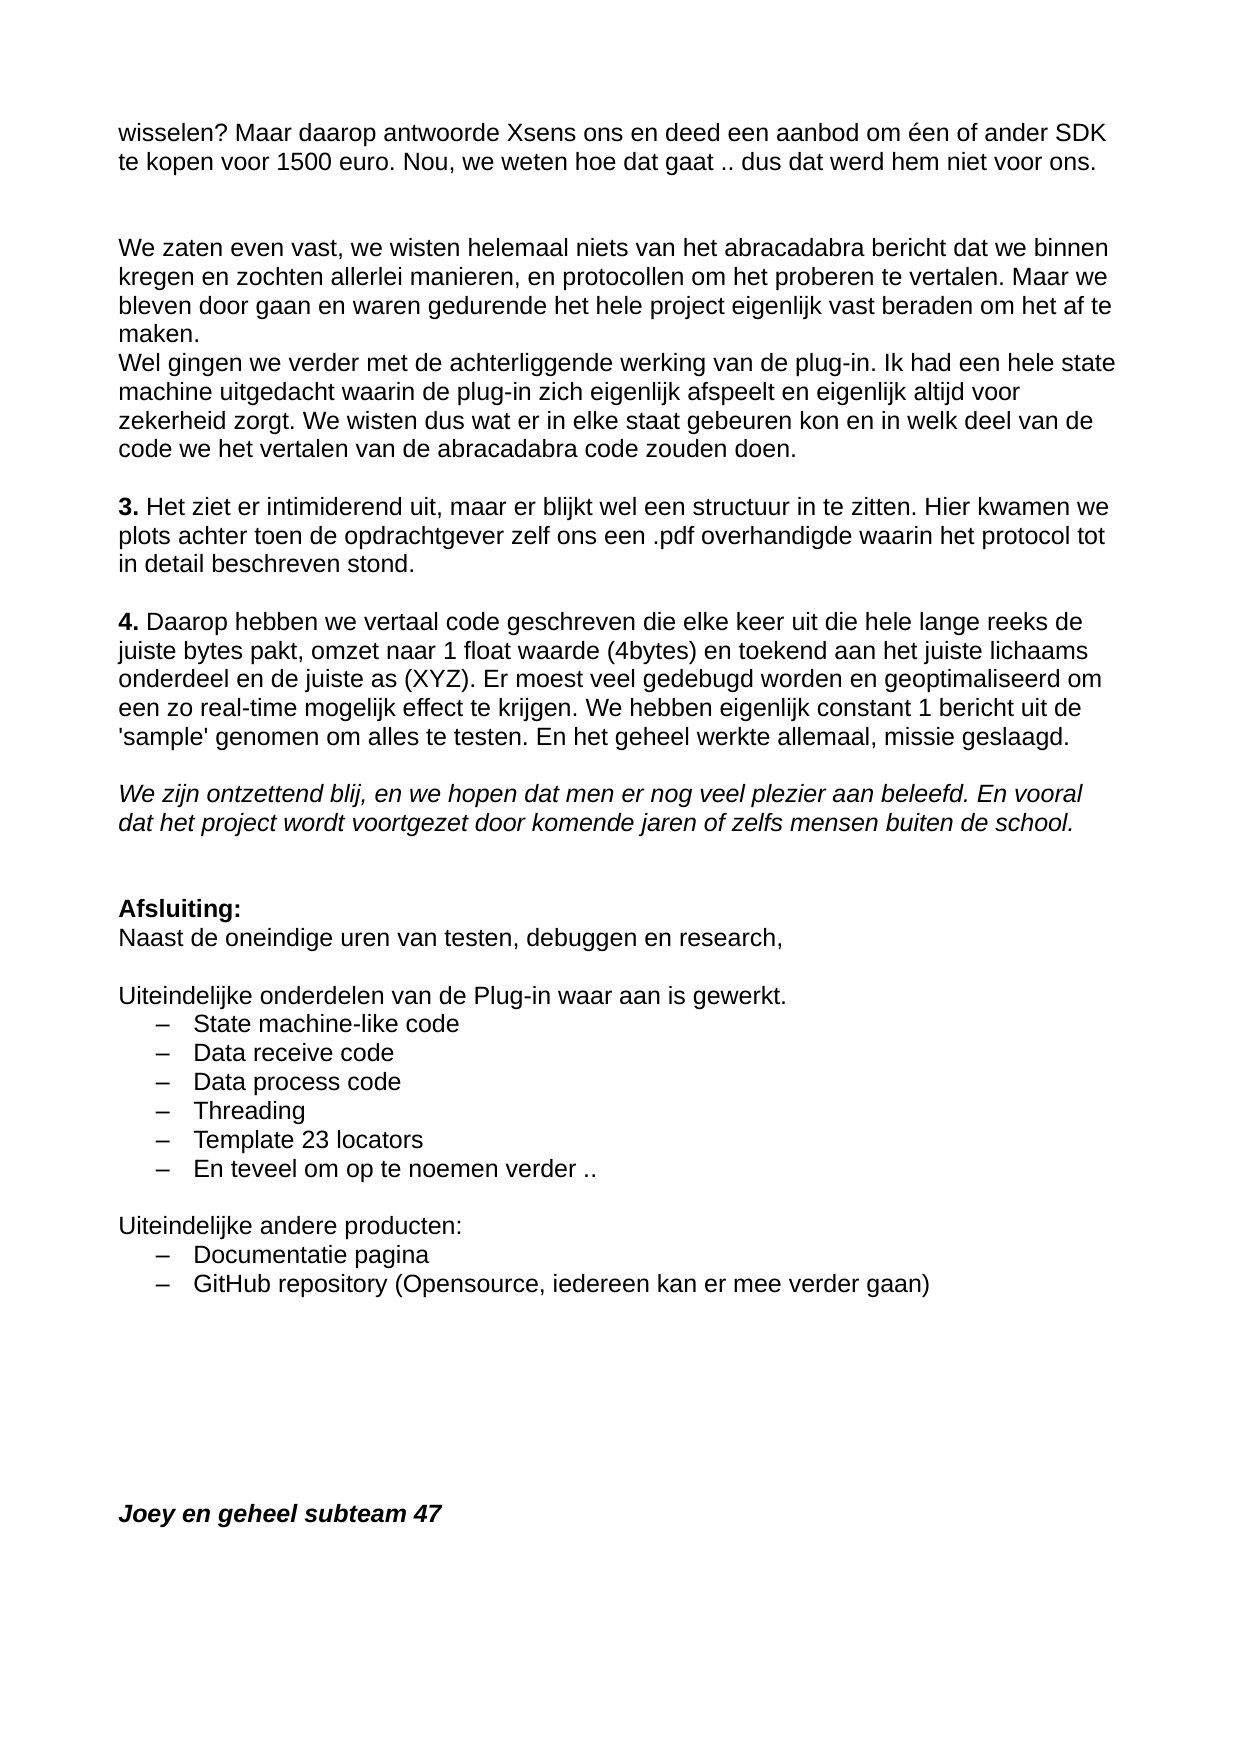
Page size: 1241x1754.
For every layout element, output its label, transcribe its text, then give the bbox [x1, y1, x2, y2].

text Afsluiting: [118, 894, 1122, 923]
list Threading [156, 1096, 1122, 1125]
text Joey en geheel subteam 47 [118, 1499, 1122, 1528]
text Wel gingen we verder met de achterliggende werking van de plug-in. Ik had een hele state machine uitgedacht waarin de plug-in zich eigenlijk afspeelt en eigenlijk altijd voor zekerheid zorgt. We wisten dus wat er in elke staat gebeuren kon en in welk deel van de code we het vertalen van de abracadabra code zouden doen. [118, 348, 1122, 463]
list En teveel om op te noemen verder .. [156, 1154, 1122, 1182]
text We zaten even vast, we wisten helemaal niets van het abracadabra bericht dat we binnen kregen en zochten allerlei manieren, en protocollen om het proberen te vertalen. Maar we bleven door gaan en waren gedurende het hele project eigenlijk vast beraden om het af te maken. [118, 233, 1122, 348]
list Documentatie pagina [156, 1240, 1122, 1269]
text We zijn ontzettend blij, en we hopen dat men er nog veel plezier aan beleefd. En vooral dat het project wordt voortgezet door komende jaren of zelfs mensen buiten de school. [118, 779, 1122, 837]
text 4. Daarop hebben we vertaal code geschreven die elke keer uit die hele lange reeks de juiste bytes pakt, omzet naar 1 float waarde (4bytes) en toekend aan het juiste lichaams onderdeel en de juiste as (XYZ). Er moest veel gedebugd worden en geoptimaliseerd om een zo real-time mogelijk effect te krijgen. We hebben eigenlijk constant 1 bericht uit de 'sample' genomen om alles te testen. En het geheel werkte allemaal, missie geslaagd. [118, 607, 1122, 751]
text wisselen? Maar daarop antwoorde Xsens ons en deed een aanbod om éen of ander SDK te kopen voor 1500 euro. Nou, we weten hoe dat gaat .. dus dat werd hem niet voor ons. [118, 118, 1122, 176]
text Uiteindelijke onderdelen van de Plug-in waar aan is gewerkt. [118, 981, 1122, 1009]
text 3. Het ziet er intimiderend uit, maar er blijkt wel een structuur in te zitten. Hier kwamen we plots achter toen de opdrachtgever zelf ons een .pdf overhandigde waarin het protocol tot in detail beschreven stond. [118, 492, 1122, 578]
list GitHub repository (Opensource, iedereen kan er mee verder gaan) [156, 1269, 1122, 1298]
list Template 23 locators [156, 1125, 1122, 1154]
list State machine-like code [156, 1009, 1122, 1038]
text Uiteindelijke andere producten: [118, 1211, 1122, 1240]
text Naast de oneindige uren van testen, debuggen en research, [118, 923, 1122, 952]
list Data process code [156, 1067, 1122, 1096]
list Data receive code [156, 1038, 1122, 1067]
